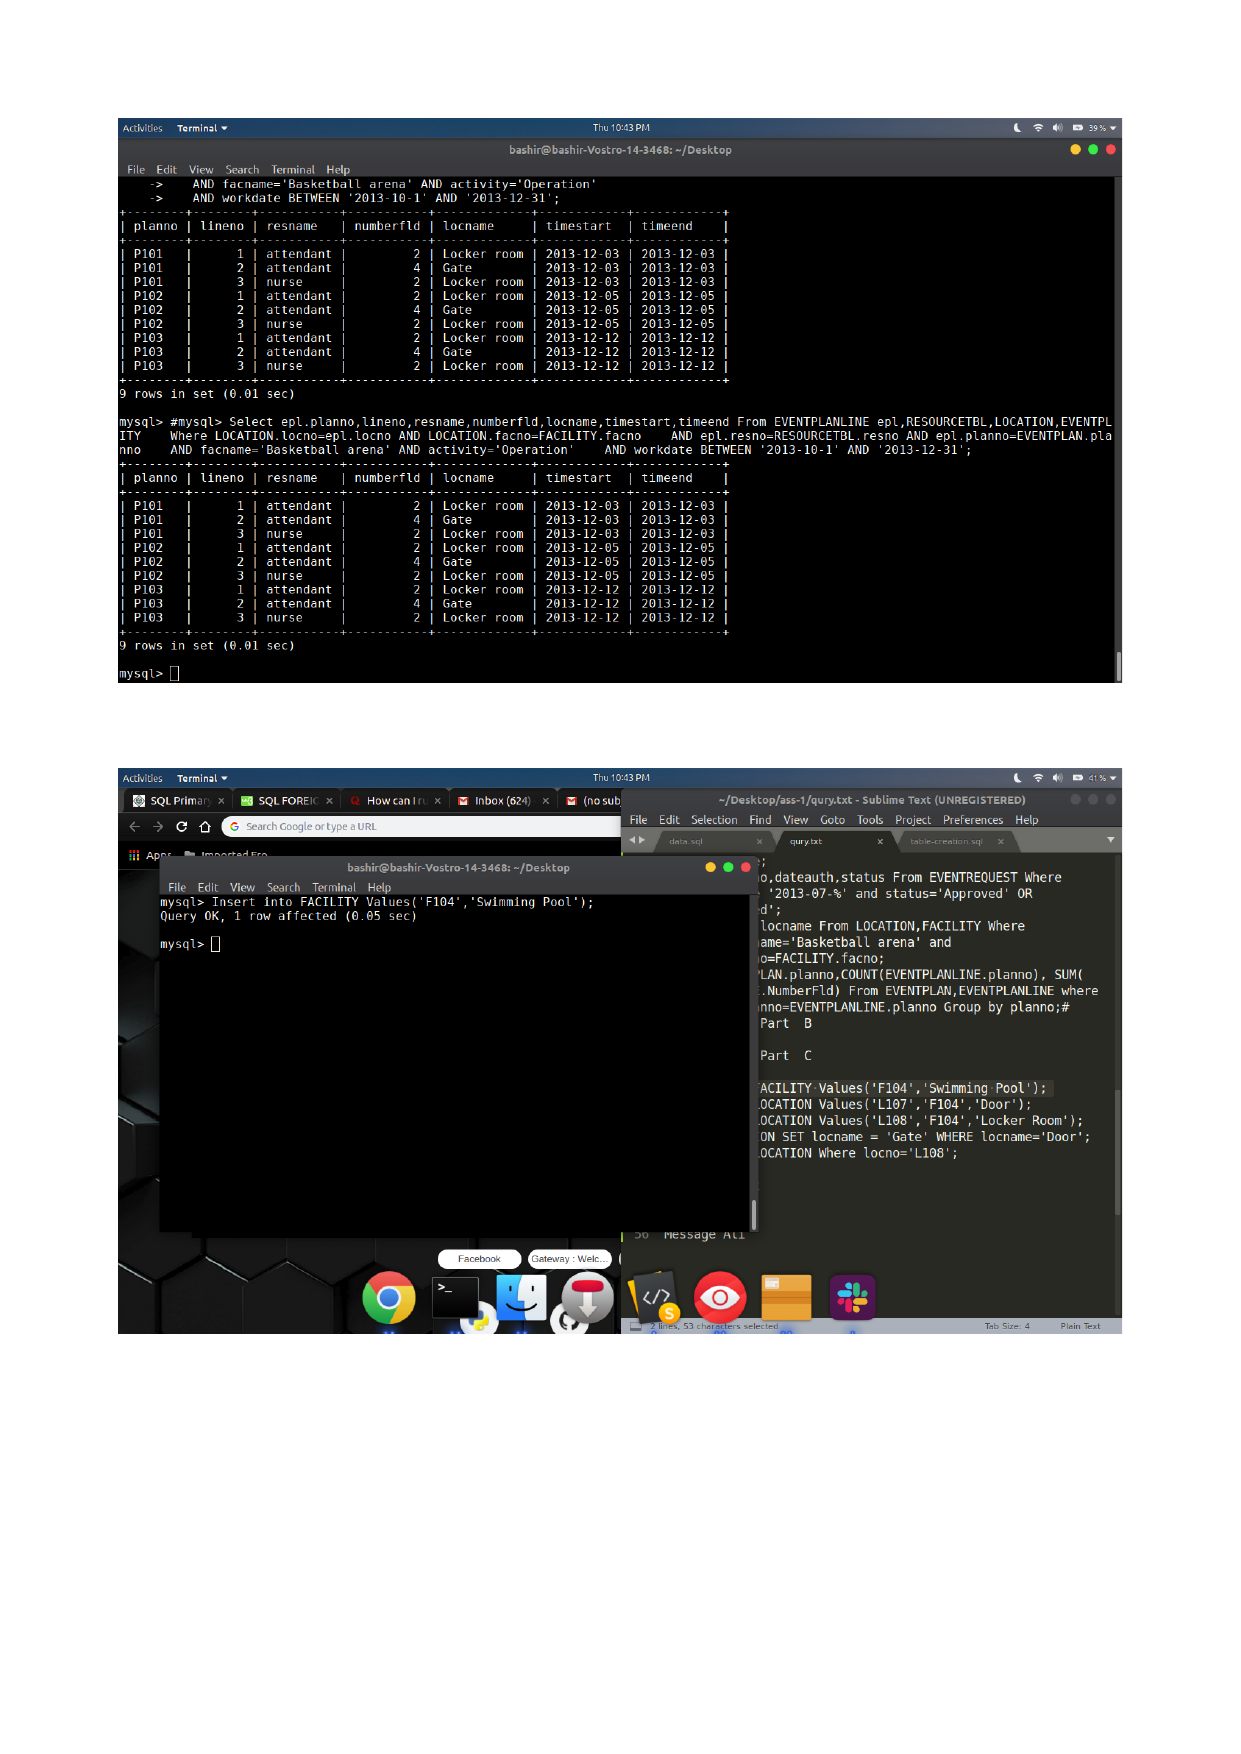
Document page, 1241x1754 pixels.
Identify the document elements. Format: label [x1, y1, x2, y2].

picture [118, 118, 1123, 683]
picture [118, 768, 1123, 1334]
